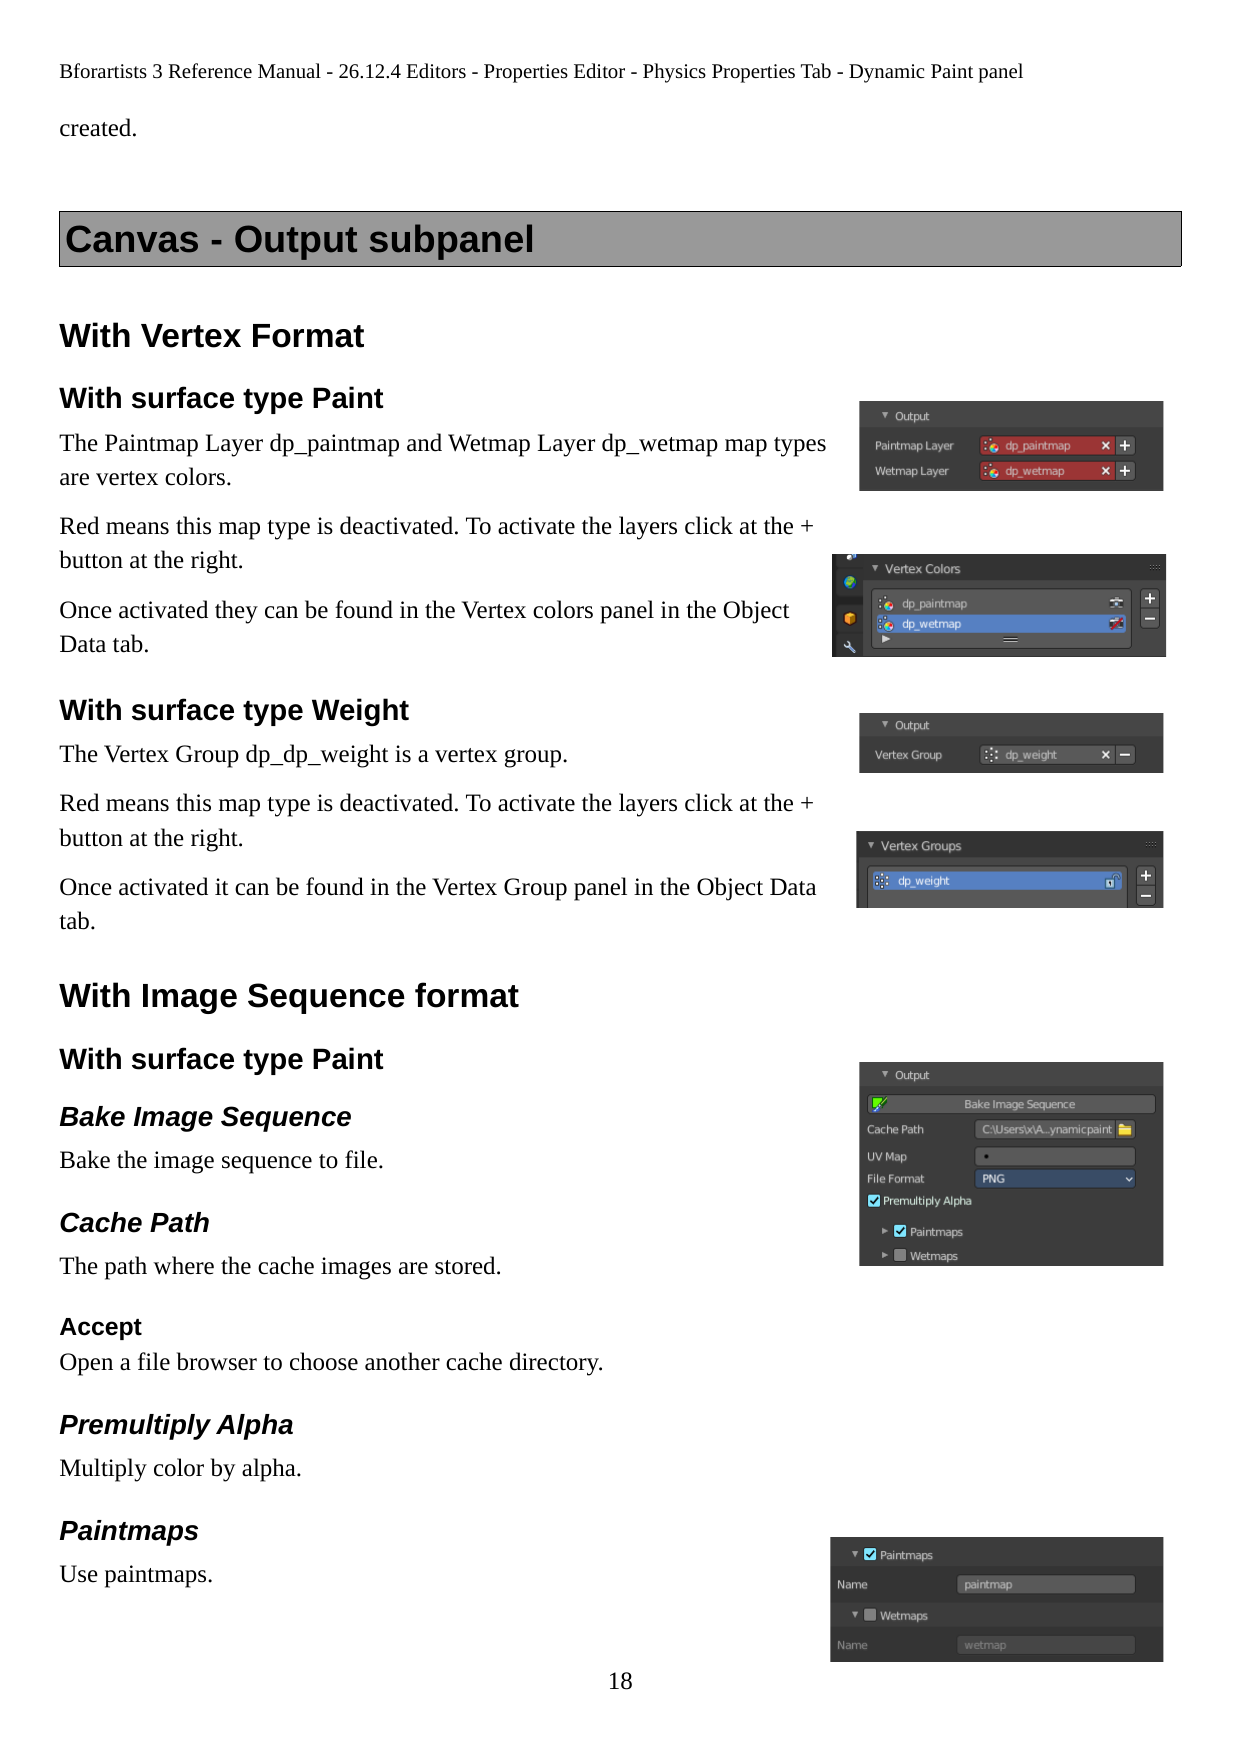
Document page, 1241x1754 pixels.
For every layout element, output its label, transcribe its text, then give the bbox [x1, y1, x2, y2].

text Red means this map type is deactivated. To activate the layers click at the + button at the right. [59, 511, 1181, 574]
text The Paintmap Layer dp_paintmap and Wetmap Layer dp_wetmap map types are vertex colors. [59, 428, 859, 491]
table_header Canvas - Output subpanel [60, 212, 1181, 266]
text created. [59, 113, 1181, 141]
subtitle [1164, 1206, 1181, 1238]
subtitle Accept [59, 1312, 1181, 1341]
text The path where the cache images are stored. [59, 1251, 1181, 1279]
subtitle With Image Sequence format [59, 976, 1181, 1015]
text The Vertex Group dp_dp_weight is a vertex group. [59, 739, 859, 768]
picture [859, 401, 1164, 491]
subtitle With surface type Weight [59, 693, 1181, 727]
picture [859, 713, 1164, 773]
subtitle With Vertex Format [59, 316, 1181, 354]
subtitle With surface type Paint [59, 381, 1181, 415]
text Once activated they can be found in the Vertex colors panel in the Object Data tab. [59, 595, 1181, 658]
subtitle [1164, 1101, 1181, 1132]
subtitle Paintmaps [59, 1515, 1181, 1547]
subtitle With surface type Paint [59, 1042, 1181, 1076]
text Red means this map type is deactivated. To activate the layers click at the + button at the right. [59, 788, 1181, 851]
text Bake the image sequence to file. [59, 1145, 859, 1174]
text Open a file browser to choose another cache directory. [59, 1347, 1181, 1376]
text Once activated it can be found in the Vertex Group panel in the Object Data tab. [59, 872, 1181, 935]
text [1164, 1559, 1181, 1588]
subtitle Premultiply Alpha [59, 1409, 1181, 1441]
picture [830, 1537, 1164, 1662]
text Multiply color by alpha. [59, 1453, 1181, 1482]
picture [832, 554, 1167, 657]
subtitle Cache Path [59, 1206, 859, 1238]
picture [856, 831, 1164, 908]
text Use paintmaps. [59, 1559, 830, 1588]
picture [859, 1062, 1164, 1266]
subtitle Bake Image Sequence [59, 1101, 859, 1132]
